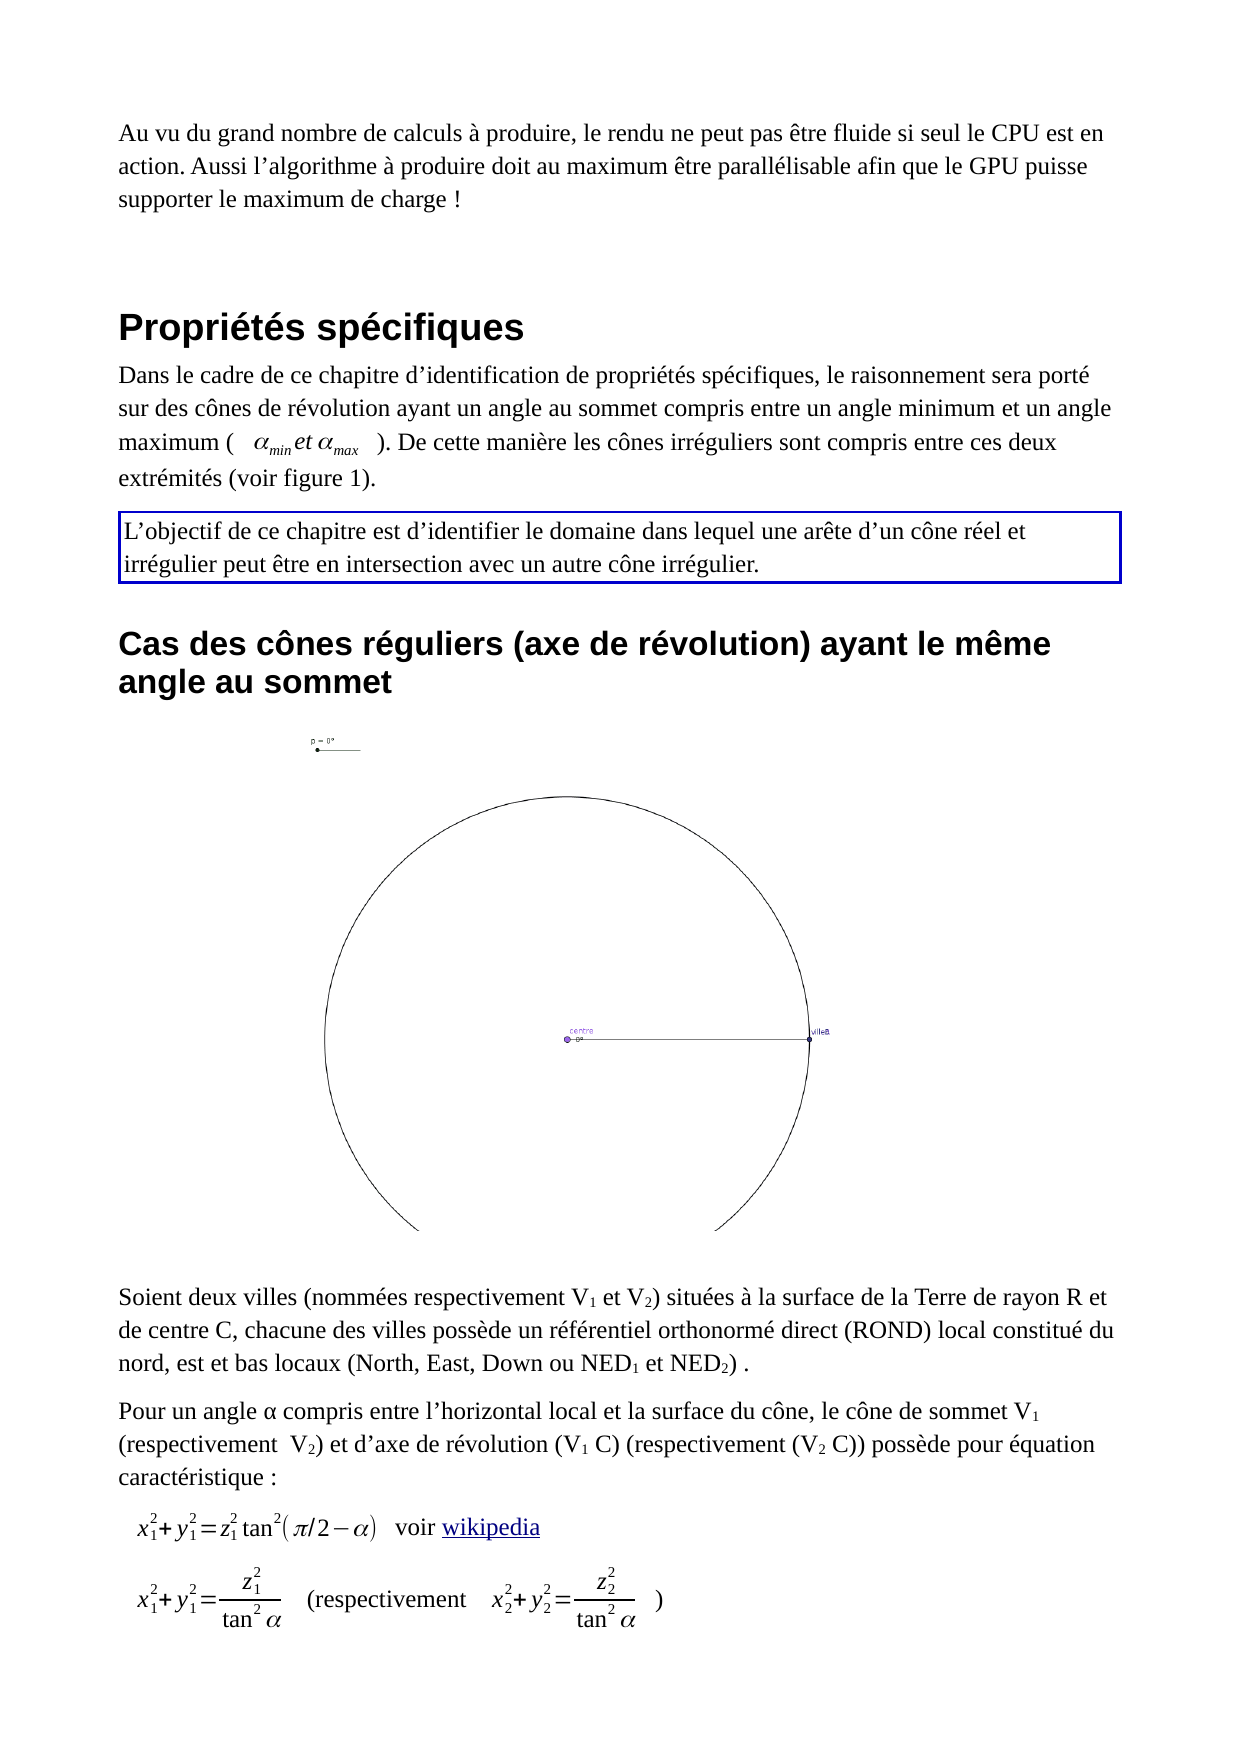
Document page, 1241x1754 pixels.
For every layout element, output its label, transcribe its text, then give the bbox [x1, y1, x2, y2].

text Dans le cadre de ce chapitre d’identification de propriétés spécifiques, le raisonnement sera porté sur des cônes de révolution ayant un angle au sommet compris entre un angle minimum et un angle maximum (). De cette manière les cônes irréguliers sont compris entre ces deux extrémités (voir figure 1). [118, 361, 1122, 492]
subtitle Cas des cônes réguliers (axe de révolution) ayant le même angle au sommet [118, 623, 1122, 701]
picture [118, 713, 1123, 1231]
text Pour un angle α compris entre l’horizontal local et la surface du cône, le cône de sommet V1 (respectivement V2) et d’axe de révolution (V1 C) (respectivement (V2 C)) possède pour équation caractéristique : [118, 1396, 1122, 1491]
text Soient deux villes (nommées respectivement V1 et V2) situées à la surface de la Terre de rayon R et de centre C, chacune des villes possède un référentiel orthonormé direct (ROND) local constitué du nord, est et bas locaux (North, East, Down ou NED1 et NED2) . [118, 1282, 1122, 1377]
text Au vu du grand nombre de calculs à produire, le rendu ne peut pas être fluide si seul le CPU est en action. Aussi l’algorithme à produire doit au maximum être parallélisable afin que le GPU puisse supporter le maximum de charge ! [118, 118, 1122, 213]
subtitle Propriétés spécifiques [118, 304, 1122, 348]
text L’objectif de ce chapitre est d’identifier le domaine dans lequel une arête d’un cône réel et irrégulier peut être en intersection avec un autre cône irrégulier. [121, 513, 1119, 581]
text voir wikipedia [118, 1509, 1122, 1544]
text (respectivement ) [118, 1563, 1122, 1633]
